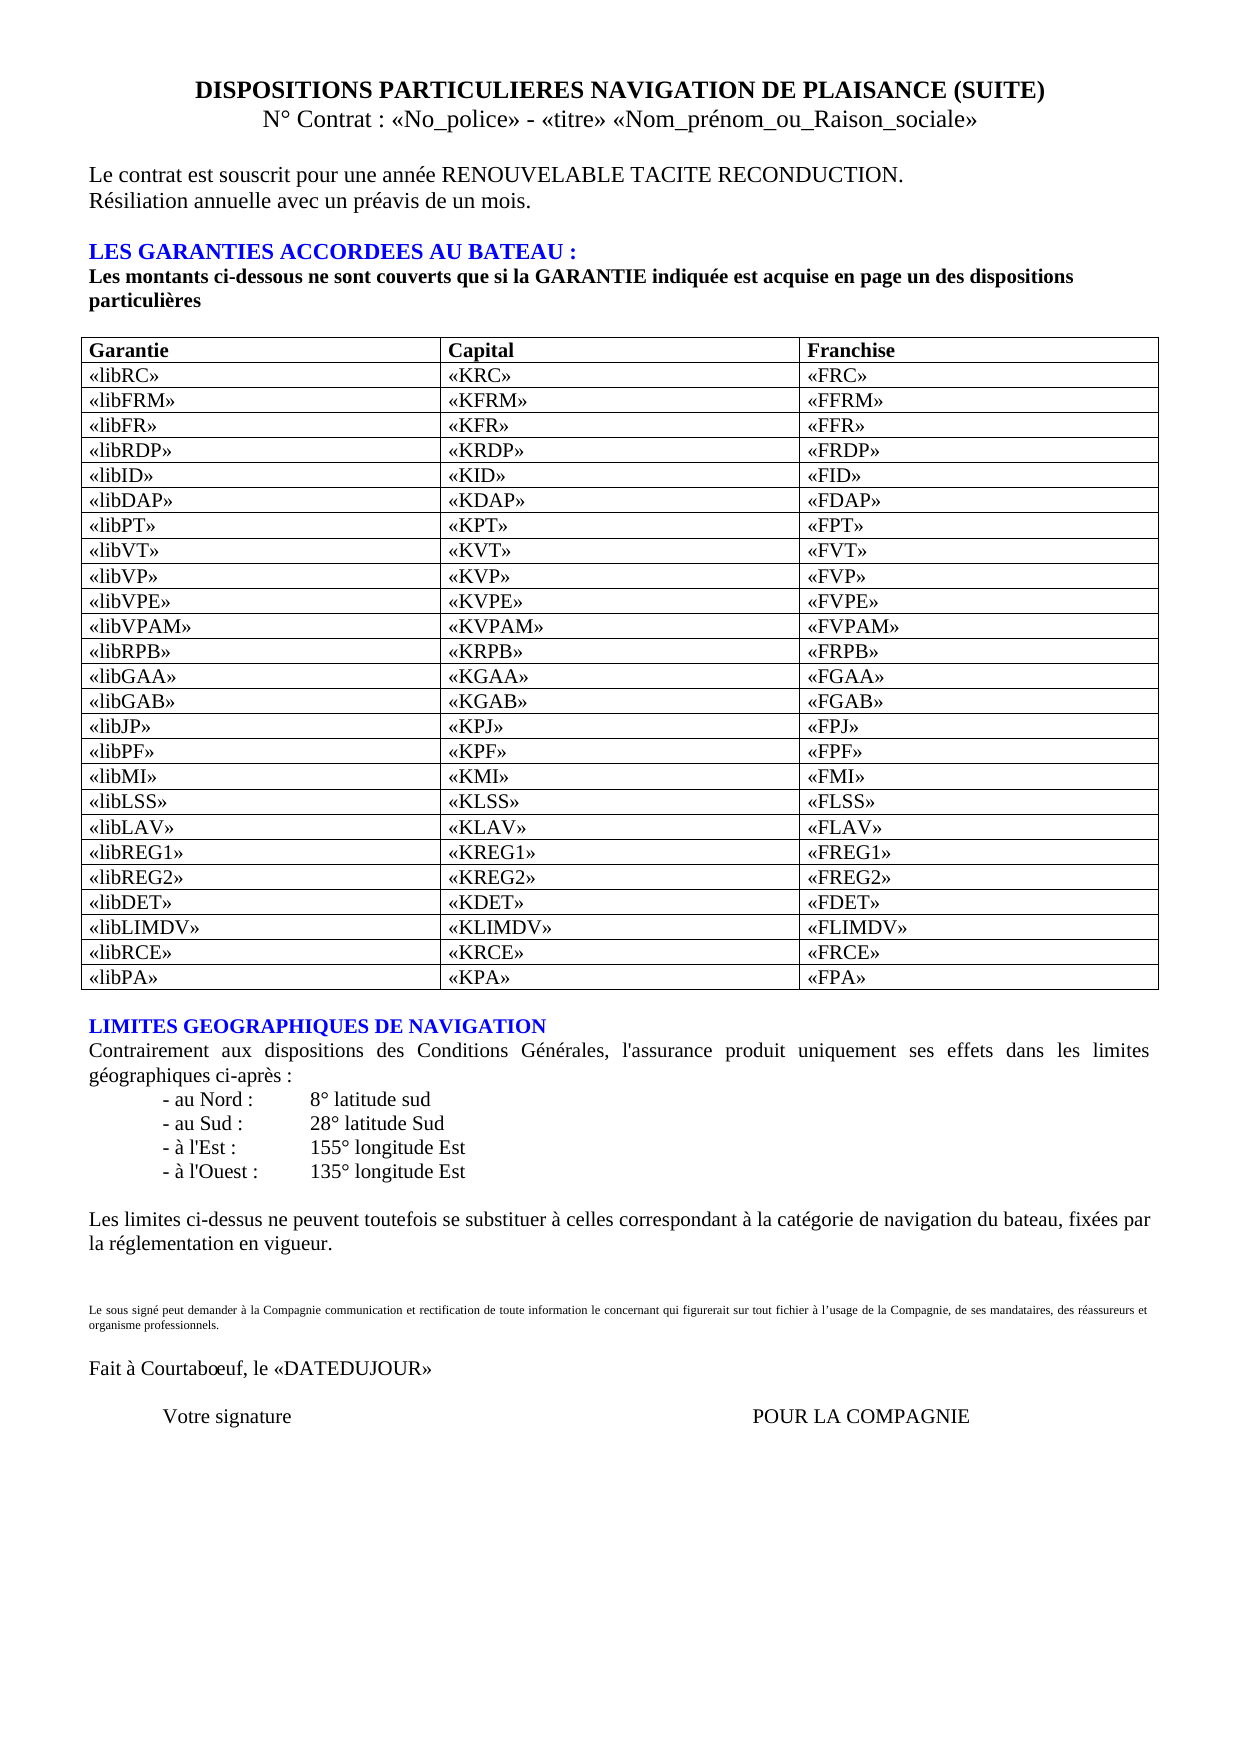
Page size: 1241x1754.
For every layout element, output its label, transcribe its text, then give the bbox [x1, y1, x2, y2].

table_cell «KPJ» [441, 714, 799, 738]
table_cell «FVPAM» [800, 614, 1158, 638]
table_cell «KVT» [441, 539, 799, 562]
table_cell «FLIMDV» [800, 915, 1158, 939]
table_cell «KREG1» [441, 840, 799, 864]
table_cell «KLSS» [441, 790, 799, 813]
table_cell «FVP» [800, 564, 1158, 588]
table_cell «KMI» [441, 764, 799, 788]
table_header Franchise [800, 338, 1158, 362]
table_cell «FRCE» [800, 940, 1158, 964]
table_cell «FVPE» [800, 589, 1158, 613]
table_cell «FPJ» [800, 714, 1158, 738]
table_cell «libREG1» [82, 840, 440, 864]
table_cell «libGAA» [82, 664, 440, 688]
subtitle LIMITES GEOGRAPHIQUES DE NAVIGATION [89, 1014, 1152, 1038]
text - à l'Est : 155° longitude Est [89, 1135, 1152, 1159]
table_cell «KRPB» [441, 639, 799, 663]
table_cell «libVPE» [82, 589, 440, 613]
table_cell «libRC» [82, 363, 440, 387]
text Les limites ci-dessus ne peuvent toutefois se substituer à celles correspondant à la catégorie de navigation du bateau, fixées par la réglementation en vigueur. [89, 1207, 1152, 1255]
table_cell «FFRM» [800, 388, 1158, 412]
table_cell «FGAA» [800, 664, 1158, 688]
table_cell «libGAB» [82, 689, 440, 713]
table_header Garantie [82, 338, 440, 362]
table_cell «KDAP» [441, 488, 799, 512]
table_cell «FDET» [800, 890, 1158, 914]
table_cell «libDET» [82, 890, 440, 914]
table_cell «KPF» [441, 739, 799, 763]
table_cell «libJP» [82, 714, 440, 738]
table_cell «libDAP» [82, 488, 440, 512]
text Résiliation annuelle avec un préavis de un mois. [89, 188, 1152, 214]
table_cell «libRCE» [82, 940, 440, 964]
text Le contrat est souscrit pour une année RENOUVELABLE TACITE RECONDUCTION. [89, 161, 1152, 188]
table_cell «FGAB» [800, 689, 1158, 713]
table_cell «KVPAM» [441, 614, 799, 638]
table_cell «KVPE» [441, 589, 799, 613]
table_cell «libLSS» [82, 790, 440, 813]
text Le sous signé peut demander à la Compagnie communication et rectification de toute information le concernant qui figurerait sur tout fichier à l’usage de la Compagnie, de ses mandataires, des réassureurs et organisme professionnels. [89, 1303, 1152, 1332]
table_cell «libVP» [82, 564, 440, 588]
table_cell «libLIMDV» [82, 915, 440, 939]
table_header Capital [441, 338, 799, 362]
table_cell «FPF» [800, 739, 1158, 763]
table_cell «KVP» [441, 564, 799, 588]
table_cell «libFRM» [82, 388, 440, 412]
table_cell «KRC» [441, 363, 799, 387]
text - au Sud : 28° latitude Sud [89, 1111, 1152, 1135]
table_cell «libVT» [82, 539, 440, 562]
table_cell «KGAA» [441, 664, 799, 688]
table_cell «KFRM» [441, 388, 799, 412]
table_cell «libPT» [82, 513, 440, 537]
table_cell «FREG1» [800, 840, 1158, 864]
table_cell «libFR» [82, 413, 440, 437]
table_cell «libVPAM» [82, 614, 440, 638]
subtitle LES GARANTIES ACCORDEES AU BATEAU : [89, 238, 1152, 264]
table_cell «FRPB» [800, 639, 1158, 663]
table_cell «FFR» [800, 413, 1158, 437]
table_cell «libPA» [82, 965, 440, 989]
table_cell «FLSS» [800, 790, 1158, 813]
table_cell «FREG2» [800, 865, 1158, 889]
table_cell «FRC» [800, 363, 1158, 387]
table_cell «libRDP» [82, 438, 440, 462]
text Contrairement aux dispositions des Conditions Générales, l'assurance produit uniquement ses effets dans les limites géographiques ci-après : [89, 1038, 1152, 1087]
table_cell «KLIMDV» [441, 915, 799, 939]
table_cell «KREG2» [441, 865, 799, 889]
table_cell «FDAP» [800, 488, 1158, 512]
table_cell «KFR» [441, 413, 799, 437]
table_cell «libID» [82, 463, 440, 487]
text - au Nord : 8° latitude sud [89, 1087, 1152, 1111]
table_cell «KRCE» [441, 940, 799, 964]
text - à l'Ouest : 135° longitude Est [89, 1159, 1152, 1183]
table_cell «libRPB» [82, 639, 440, 663]
table_cell «FVT» [800, 539, 1158, 562]
table_cell «FLAV» [800, 815, 1158, 839]
table_cell «libPF» [82, 739, 440, 763]
table_cell «FID» [800, 463, 1158, 487]
table_cell «libREG2» [82, 865, 440, 889]
table_cell «FRDP» [800, 438, 1158, 462]
table_cell «KGAB» [441, 689, 799, 713]
table_cell «KID» [441, 463, 799, 487]
table_cell «libMI» [82, 764, 440, 788]
table_cell «KPA» [441, 965, 799, 989]
table_cell «FMI» [800, 764, 1158, 788]
text Les montants ci-dessous ne sont couverts que si la GARANTIE indiquée est acquise en page un des dispositions particulières [89, 264, 1152, 312]
text Votre signature POUR LA COMPAGNIE [89, 1404, 1152, 1428]
table_cell «FPA» [800, 965, 1158, 989]
table_cell «KLAV» [441, 815, 799, 839]
table_cell «libLAV» [82, 815, 440, 839]
table_cell «KDET» [441, 890, 799, 914]
table_cell «KRDP» [441, 438, 799, 462]
text Fait à Courtaboeuf, le «DATEDUJOUR» [89, 1356, 1152, 1380]
table_cell «FPT» [800, 513, 1158, 537]
table_cell «KPT» [441, 513, 799, 537]
